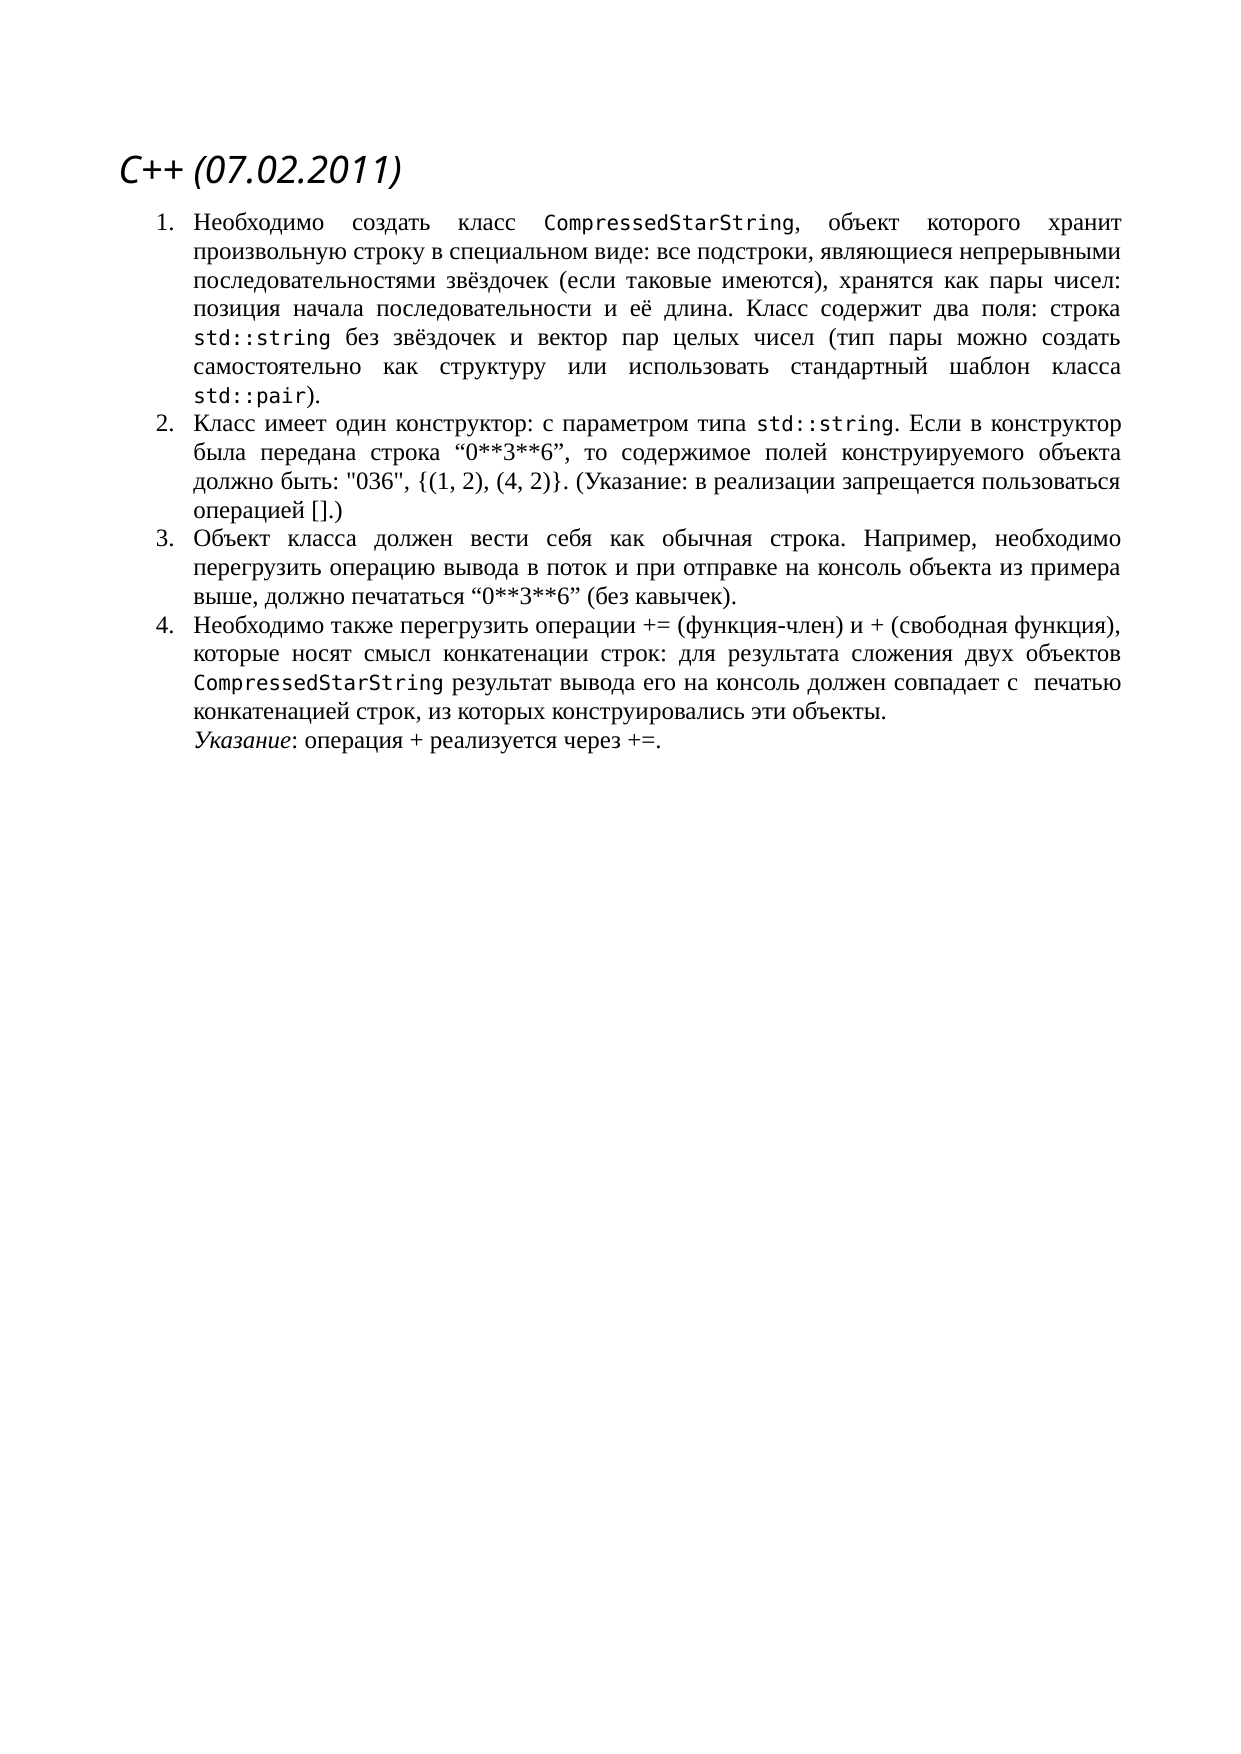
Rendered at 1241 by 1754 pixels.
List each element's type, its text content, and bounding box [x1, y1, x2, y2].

subtitle С++ (07.02.2011) [118, 143, 1122, 195]
list Необходимо создать класс CompressedStarString, объект которого хранит произвольную строку в специальном виде: все подстроки, являющиеся непрерывными последовательностями звёздочек (если таковые имеются), хранятся как пары чисел: позиция начала последовательности и её длина. Класс содержит два поля: строка std::string без звёздочек и вектор пар целых чисел (тип пары можно создать самостоятельно как структуру или использовать стандартный шаблон класса std::pair). [156, 207, 1122, 408]
list Объект класса должен вести себя как обычная строка. Например, необходимо перегрузить операцию вывода в поток и при отправке на консоль объекта из примера выше, должно печататься “0**3**6” (без кавычек). [156, 523, 1122, 610]
list Необходимо также перегрузить операции += (функция-член) и + (свободная функция), которые носят смысл конкатенации строк: для результата сложения двух объектов CompressedStarString результат вывода его на консоль должен совпадает с печатью конкатенацией строк, из которых конструировались эти объекты. [156, 610, 1122, 725]
list Класс имеет один конструктор: с параметром типа std::string. Если в конструктор была передана строка “0**3**6”, то содержимое полей конструируемого объекта должно быть: "036", {(1, 2), (4, 2)}. (Указание: в реализации запрещается пользоваться операцией [].) [156, 408, 1122, 523]
list Указание: операция + реализуется через +=. [156, 725, 1122, 753]
